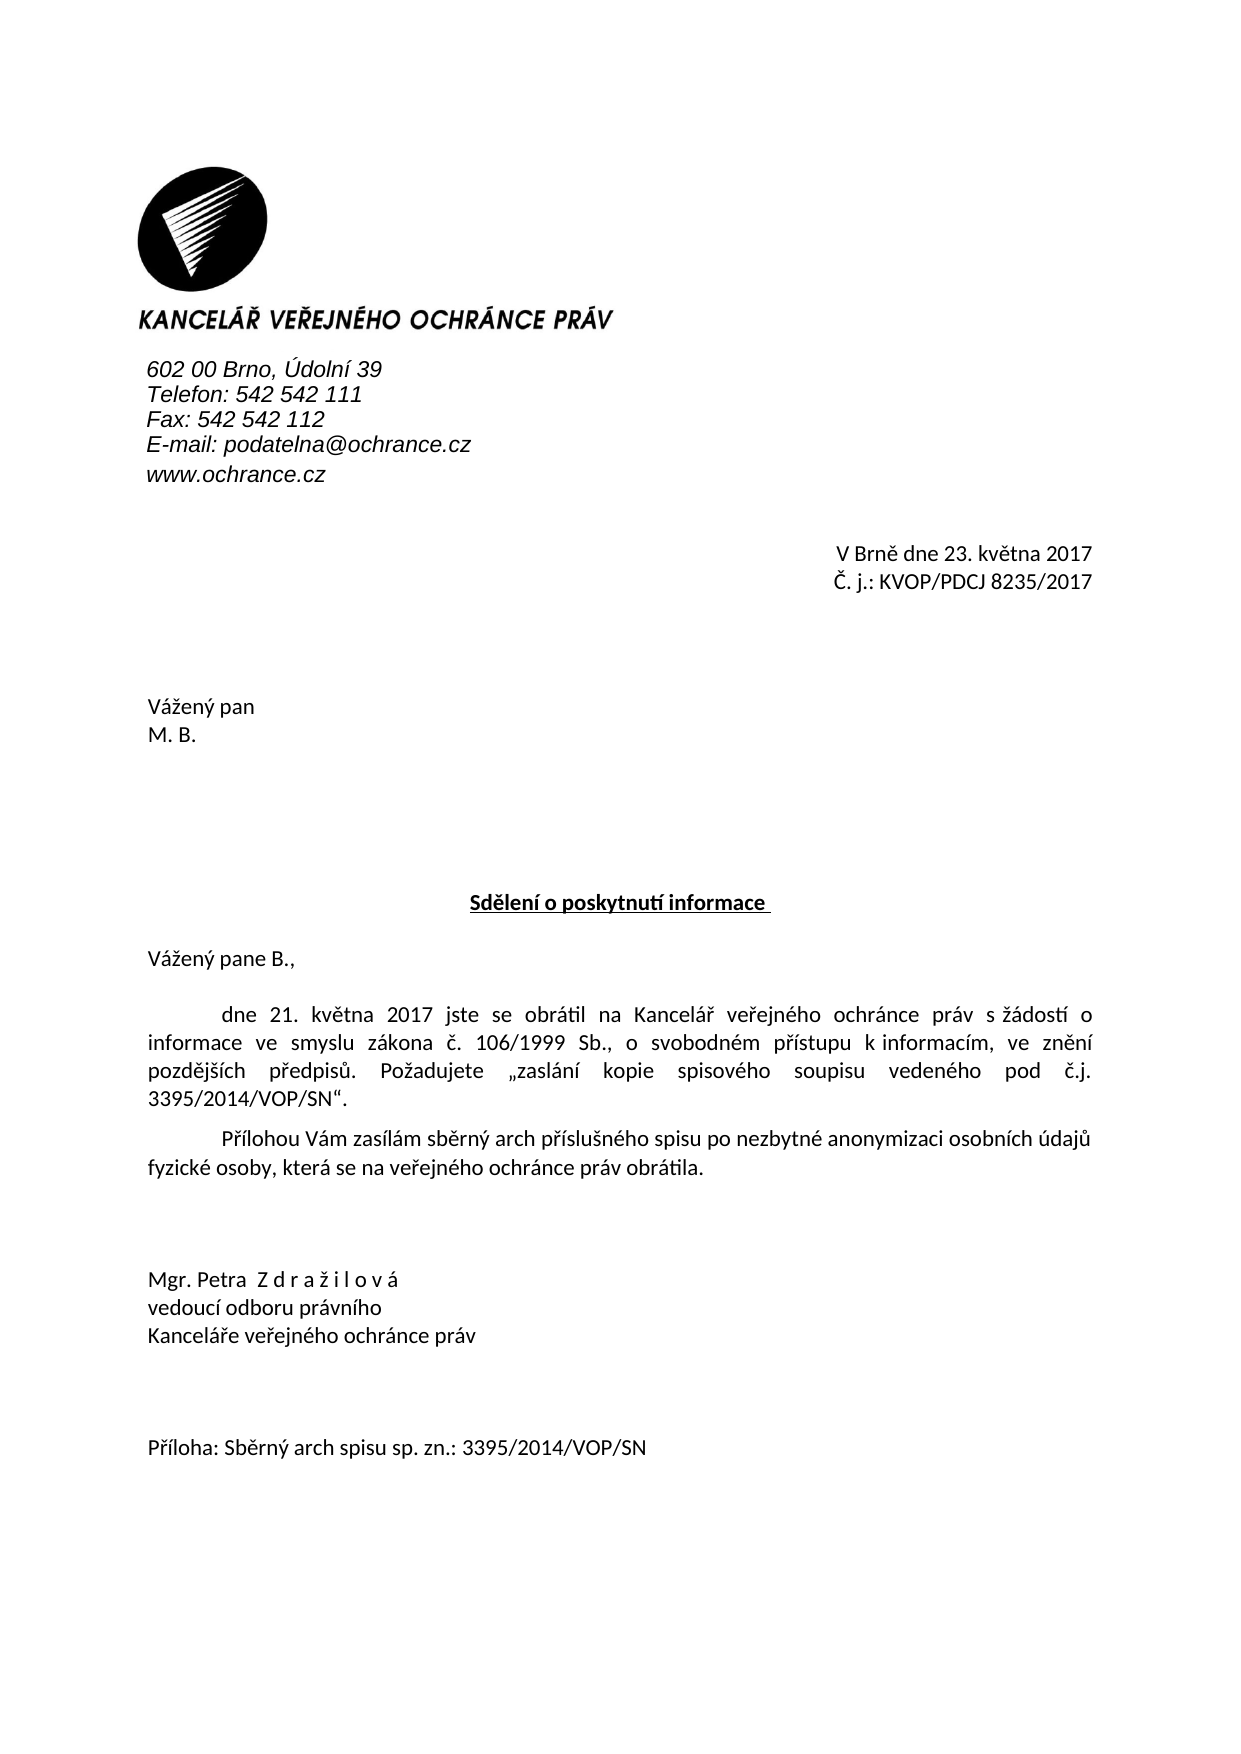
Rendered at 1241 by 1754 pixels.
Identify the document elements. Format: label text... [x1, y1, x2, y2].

text M. B. [148, 720, 1093, 748]
text Mgr. Petra Z d r a ž i l o v á [148, 1265, 1093, 1293]
text Sdělení o poskytnutí informace [148, 888, 1093, 916]
text Příloha: Sběrný arch spisu sp. zn.: 3395/2014/VOP/SN [148, 1433, 1093, 1461]
text Vážený pane B., [148, 944, 1093, 972]
text V Brně dne 23. května 2017 [148, 539, 1093, 567]
text Přílohou Vám zasílám sběrný arch příslušného spisu po nezbytné anonymizaci osobních údajů fyzické osoby, která se na veřejného ochránce práv obrátila. [148, 1124, 1093, 1181]
text Č. j.: KVOP/PDCJ 8235/2017 [146, 567, 1093, 595]
text Kanceláře veřejného ochránce práv [148, 1321, 1093, 1349]
text vedoucí odboru právního [148, 1293, 1093, 1321]
text dne 21. května 2017 jste se obrátil na Kancelář veřejného ochránce práv s žádostí o informace ve smyslu zákona č. 106/1999 Sb., o svobodném přístupu k informacím, ve znění pozdějších předpisů. Požadujete „zaslání kopie spisového soupisu vedeného pod č.j. 3395/2014/VOP/SN“. [148, 1000, 1093, 1112]
text Vážený pan [148, 692, 1093, 720]
